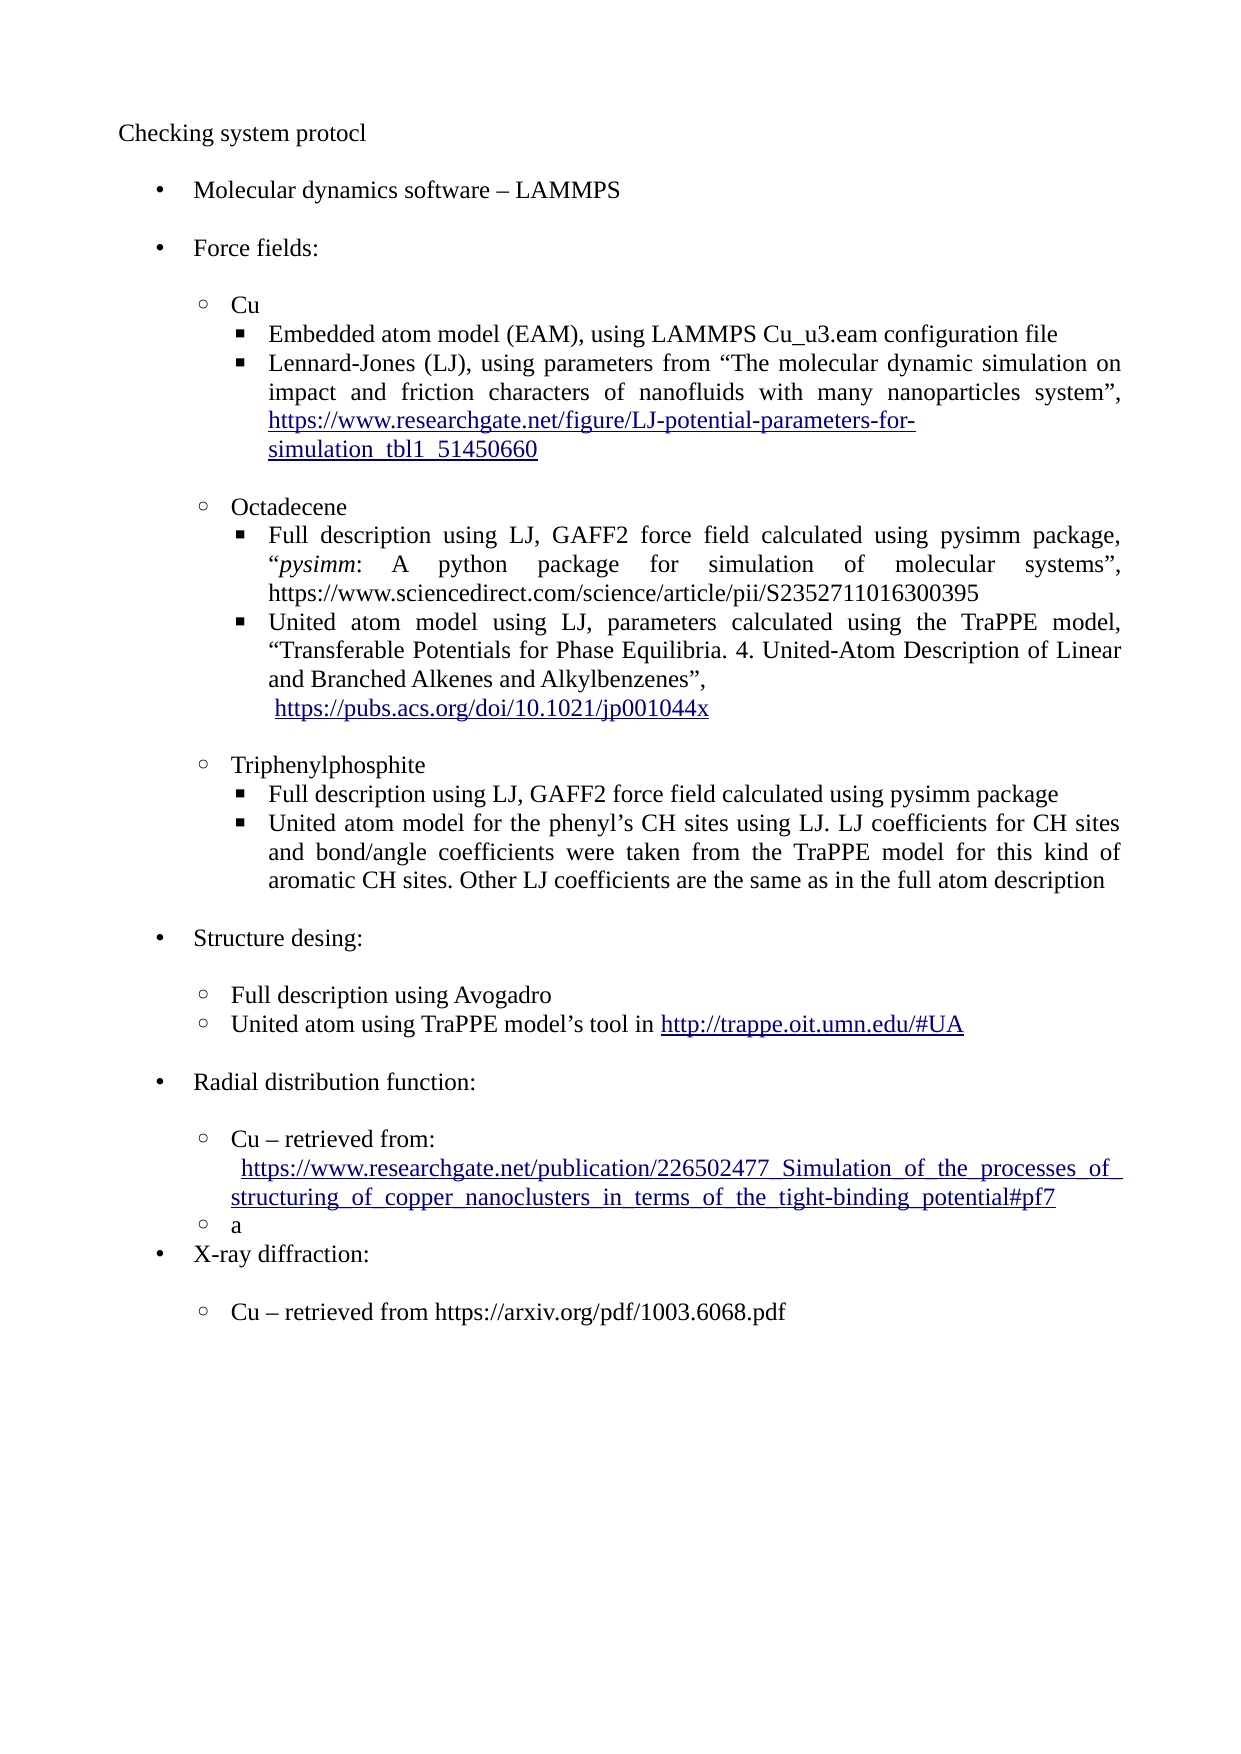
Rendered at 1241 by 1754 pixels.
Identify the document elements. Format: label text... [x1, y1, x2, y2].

list Cu – retrieved from: [193, 1124, 1122, 1153]
list United atom model using LJ, parameters calculated using the TraPPE model, “Transferable Potentials for Phase Equilibria. 4. United-Atom Description of Linear and Branched Alkenes and Alkylbenzenes”, [231, 607, 1122, 693]
list https://pubs.acs.org/doi/10.1021/jp001044x [231, 693, 1122, 722]
list Lennard-Jones (LJ), using parameters from “The molecular dynamic simulation on impact and friction characters of nanofluids with many nanoparticles system”, https://www.researchgate.net/figure/LJ-potential-parameters-for-simulation_tbl1_51450660 [231, 348, 1122, 463]
list Full description using LJ, GAFF2 force field calculated using pysimm package, “pysimm: A python package for simulation of molecular systems”, https://www.sciencedirect.com/science/article/pii/S2352711016300395 [231, 521, 1122, 607]
list Cu [193, 291, 1122, 319]
list a [193, 1211, 1122, 1239]
list Octadecene [193, 492, 1122, 521]
list Full description using Avogadro [193, 981, 1122, 1009]
list Cu – retrieved from https://arxiv.org/pdf/1003.6068.pdf [193, 1297, 1122, 1326]
list Molecular dynamics software – LAMMPS [156, 176, 1122, 204]
list Triphenylphosphite [193, 751, 1122, 779]
list United atom model for the phenyl’s CH sites using LJ. LJ coefficients for CH sites and bond/angle coefficients were taken from the TraPPE model for this kind of aromatic CH sites. Other LJ coefficients are the same as in the full atom description [231, 808, 1122, 894]
list United atom using TraPPE model’s tool in http://trappe.oit.umn.edu/#UA [193, 1009, 1122, 1038]
list X-ray diffraction: [156, 1239, 1122, 1268]
list Radial distribution function: [156, 1067, 1122, 1096]
list Embedded atom model (EAM), using LAMMPS Cu_u3.eam configuration file [231, 319, 1122, 348]
list https://www.researchgate.net/publication/226502477_Simulation_of_the_processes_of_structuring_of_copper_nanoclusters_in_terms_of_the_tight-binding_potential#pf7 [193, 1153, 1122, 1211]
list Structure desing: [156, 923, 1122, 952]
list Force fields: [156, 233, 1122, 262]
text Checking system protocl [118, 118, 1122, 147]
list Full description using LJ, GAFF2 force field calculated using pysimm package [231, 779, 1122, 808]
